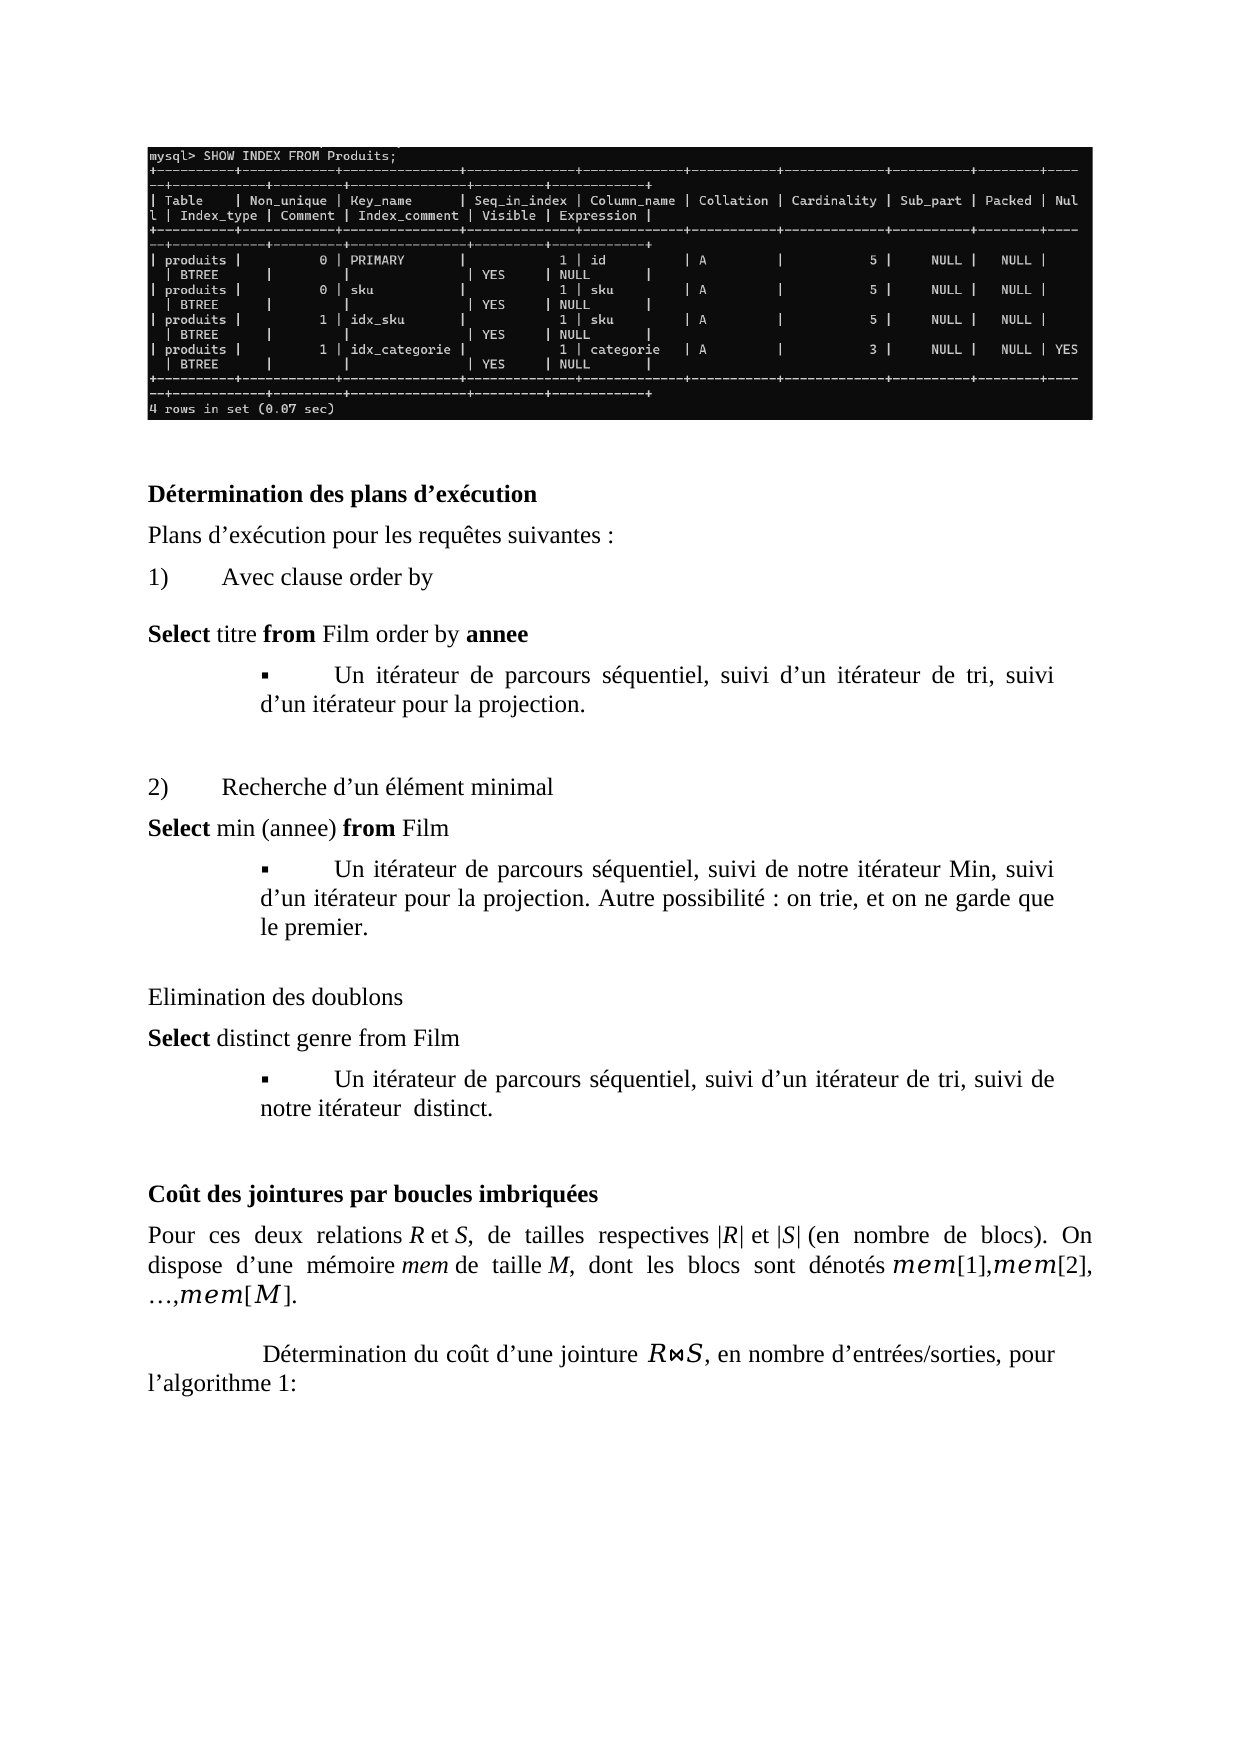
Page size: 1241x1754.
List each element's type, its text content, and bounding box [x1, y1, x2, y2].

text Détermination du coût d’une jointure 𝑅⋈𝑆, en nombre d’entrées/sorties, pour l’algorithme 1: [148, 1338, 1055, 1397]
list Un itérateur de parcours séquentiel, suivi de notre itérateur Min, suivi d’un itérateur pour la projection. Autre possibilité : on trie, et on ne garde que le premier. [260, 854, 1055, 941]
list Un itérateur de parcours séquentiel, suivi d’un itérateur de tri, suivi d’un itérateur pour la projection. [260, 661, 1055, 718]
text Elimination des doublons [148, 982, 1030, 1011]
text Select distinct genre from Film [148, 1023, 1030, 1052]
list Recherche d’un élément minimal [148, 772, 1030, 801]
text Select titre from Film order by annee [148, 619, 1093, 648]
text Plans d’exécution pour les requêtes suivantes : [148, 521, 1093, 549]
text Select min (annee) from Film [148, 813, 1030, 842]
text Détermination des plans d’exécution [148, 479, 1077, 508]
title Coût des jointures par boucles imbriquées [148, 1179, 1077, 1207]
list Avec clause order by [148, 562, 1030, 591]
text Pour ces deux relations R et S, de tailles respectives |R| et |S| (en nombre de blocs). On dispose d’une mémoire mem de taille M, dont les blocs sont dénotés 𝑚𝑒𝑚[1],𝑚𝑒𝑚[2],…,𝑚𝑒𝑚[𝑀]. [148, 1220, 1093, 1309]
list Un itérateur de parcours séquentiel, suivi d’un itérateur de tri, suivi de notre itérateur distinct. [260, 1064, 1055, 1122]
